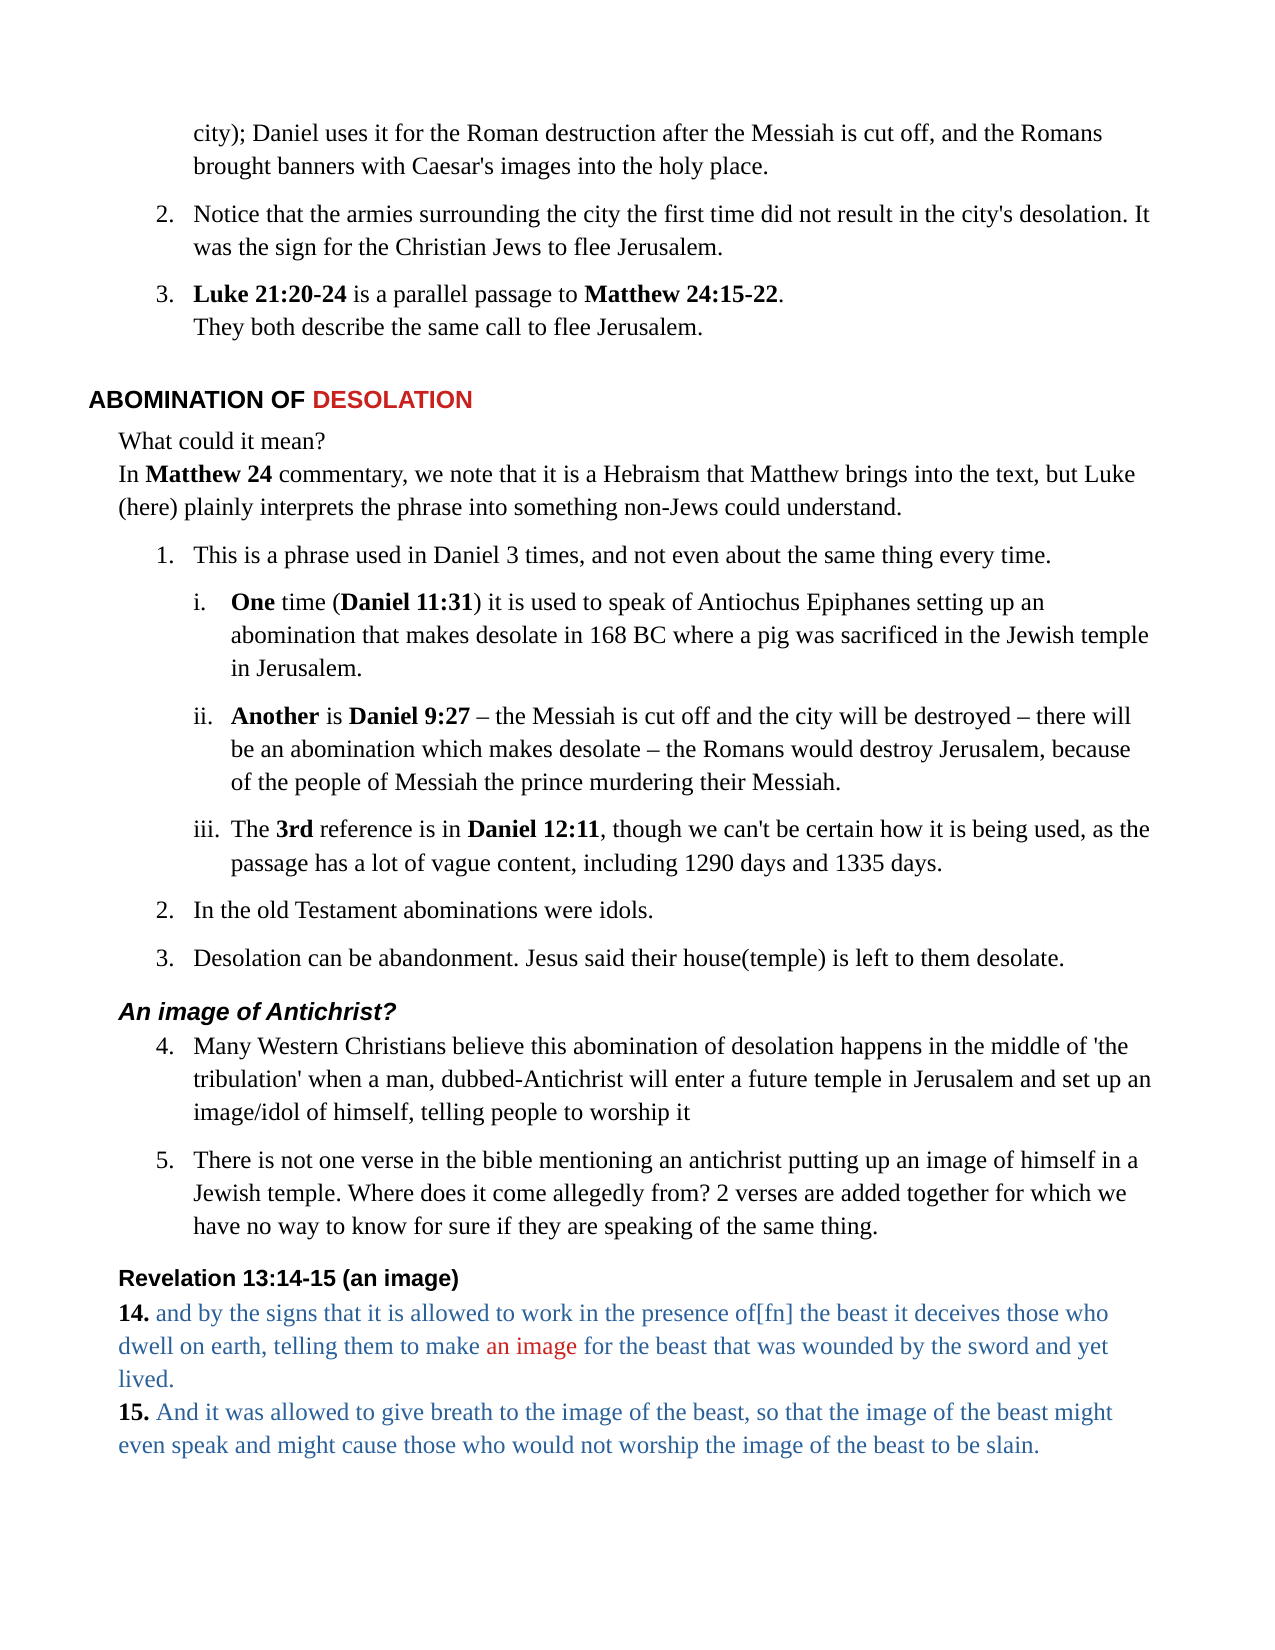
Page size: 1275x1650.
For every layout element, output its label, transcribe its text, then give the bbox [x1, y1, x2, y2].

list The 3rd reference is in Daniel 12:11, though we can't be certain how it is being used, as the passage has a lot of vague content, including 1290 days and 1335 days. [193, 814, 1157, 876]
list This is a phrase used in Daniel 3 times, and not even about the same thing every time. [156, 540, 1157, 568]
list There is not one verse in the bible mentioning an antichrist putting up an image of himself in a Jewish temple. Where does it come allegedly from? 2 verses are added together for which we have no way to know for sure if they are speaking of the same thing. [156, 1145, 1157, 1240]
list Notice that the armies surrounding the city the first time did not result in the city's desolation. It was the sign for the Christian Jews to flee Jerusalem. [156, 199, 1157, 261]
list Many Western Christians believe this abomination of desolation happens in the middle of 'the tribulation' when a man, dubbed-Antichrist will enter a future temple in Jerusalem and set up an image/idol of himself, telling people to worship it [156, 1031, 1157, 1126]
list Another is Daniel 9:27 – the Messiah is cut off and the city will be destroyed – there will be an abomination which makes desolate – the Romans would destroy Jerusalem, because of the people of Messiah the prince murdering their Messiah. [193, 701, 1157, 796]
list Desolation can be abandonment. Jesus said their house(temple) is left to them desolate. [156, 943, 1157, 972]
subtitle Revelation 13:14-15 (an image) [118, 1265, 1157, 1292]
list Luke 21:20-24 is a parallel passage to Matthew 24:15-22. They both describe the same call to flee Jerusalem. [156, 279, 1157, 341]
text What could it mean? In Matthew 24 commentary, we note that it is a Hebraism that Matthew brings into the text, but Luke (here) plainly interprets the phrase into something non-Jews could understand. [118, 426, 1157, 521]
list In the old Testament abominations were idols. [156, 895, 1157, 924]
subtitle ABOMINATION OF DESOLATION [88, 385, 1157, 413]
list city); Daniel uses it for the Roman destruction after the Messiah is cut off, and the Romans brought banners with Caesar's images into the holy place. [156, 118, 1157, 180]
subtitle An image of Antichrist? [118, 997, 1157, 1025]
text 14. and by the signs that it is allowed to work in the presence of[fn] the beast it deceives those who dwell on earth, telling them to make an image for the beast that was wounded by the sword and yet lived. 15. And it was allowed to give breath to the image of the beast, so that the image of the beast might even speak and might cause those who would not worship the image of the beast to be slain. [118, 1298, 1157, 1459]
list One time (Daniel 11:31) it is used to speak of Antiochus Epiphanes setting up an abomination that makes desolate in 168 BC where a pig was sacrificed in the Jewish temple in Jerusalem. [193, 587, 1157, 682]
